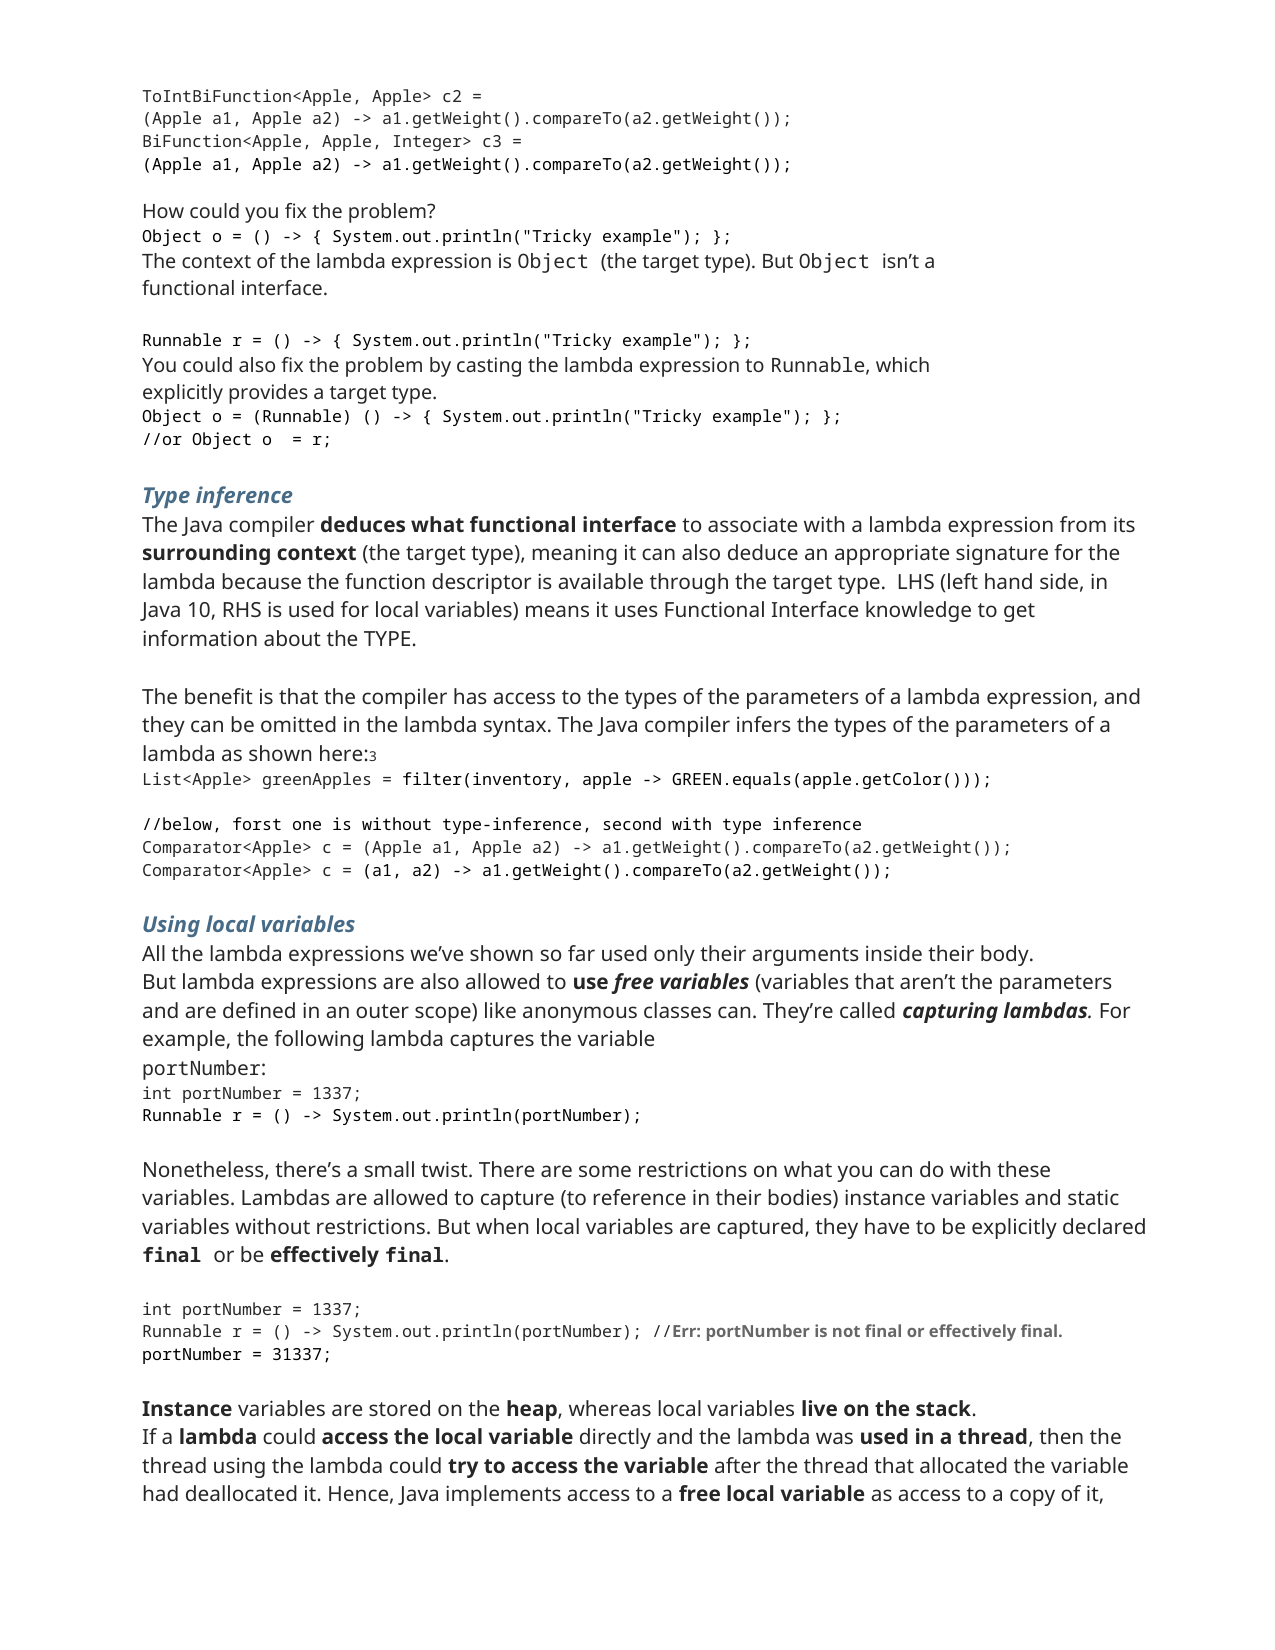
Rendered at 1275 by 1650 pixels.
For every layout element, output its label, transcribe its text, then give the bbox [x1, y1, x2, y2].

text Runnable r = () -> System.out.println(portNumber); [142, 1104, 1149, 1127]
text int portNumber = 1337; [142, 1297, 1149, 1320]
text explicitly provides a target type. [142, 378, 1149, 405]
text portNumber = 31337; [142, 1343, 1149, 1365]
text Comparator<Apple> c = (Apple a1, Apple a2) -> a1.getWeight().compareTo(a2.getWeight()); [142, 835, 1149, 858]
text If a lambda could access the local variable directly and the lambda was used in a thread, then the thread using the lambda could try to access the variable after the thread that allocated the variable had deallocated it. Hence, Java implements access to a free local variable as access to a copy of it, [142, 1422, 1149, 1508]
text portNumber: [142, 1053, 1149, 1081]
text Instance variables are stored on the heap, whereas local variables live on the stack. [142, 1394, 1149, 1422]
text The context of the lambda expression is Object (the target type). But Object isn’t a [142, 247, 1149, 274]
text (Apple a1, Apple a2) -> a1.getWeight().compareTo(a2.getWeight()); [142, 152, 1149, 175]
text //or Object o = r; [142, 428, 1149, 450]
text You could also fix the problem by casting the lambda expression to Runnable, which [142, 351, 1149, 378]
text functional interface. [142, 274, 1149, 301]
text //below, forst one is without type-inference, second with type inference [142, 813, 1149, 835]
text Type inference [142, 480, 1149, 510]
text Object o = () -> { System.out.println("Tricky example"); }; [142, 225, 1149, 247]
text All the lambda expressions we’ve shown so far used only their arguments inside their body. [142, 939, 1149, 967]
text (Apple a1, Apple a2) -> a1.getWeight().compareTo(a2.getWeight()); [142, 107, 1149, 129]
text int portNumber = 1337; [142, 1081, 1149, 1104]
text The Java compiler deduces what functional interface to associate with a lambda expression from its surrounding context (the target type), meaning it can also deduce an appropriate signature for the lambda because the function descriptor is available through the target type. LHS (left hand side, in Java 10, RHS is used for local variables) means it uses Functional Interface knowledge to get information about the TYPE. [142, 510, 1149, 652]
text ToIntBiFunction<Apple, Apple> c2 = [142, 84, 1149, 107]
text Nonetheless, there’s a small twist. There are some restrictions on what you can do with these variables. Lambdas are allowed to capture (to reference in their bodies) instance variables and static variables without restrictions. But when local variables are captured, they have to be explicitly declared final or be effectively final. [142, 1155, 1149, 1269]
text But lambda expressions are also allowed to use free variables (variables that aren’t the parameters and are defined in an outer scope) like anonymous classes can. They’re called capturing lambdas. For example, the following lambda captures the variable [142, 967, 1149, 1053]
text How could you fix the problem? [142, 198, 1149, 225]
text Using local variables [142, 909, 1149, 939]
text Runnable r = () -> { System.out.println("Tricky example"); }; [142, 328, 1149, 351]
text The benefit is that the compiler has access to the types of the parameters of a lambda expression, and they can be omitted in the lambda syntax. The Java compiler infers the types of the parameters of a lambda as shown here:3 [142, 682, 1149, 767]
text Object o = (Runnable) () -> { System.out.println("Tricky example"); }; [142, 405, 1149, 428]
text BiFunction<Apple, Apple, Integer> c3 = [142, 129, 1149, 152]
text Runnable r = () -> System.out.println(portNumber); //Err: portNumber is not final or effectively final. [142, 1320, 1149, 1343]
text Comparator<Apple> c = (a1, a2) -> a1.getWeight().compareTo(a2.getWeight()); [142, 858, 1149, 881]
text List<Apple> greenApples = filter(inventory, apple -> GREEN.equals(apple.getColor())); [142, 767, 1149, 790]
